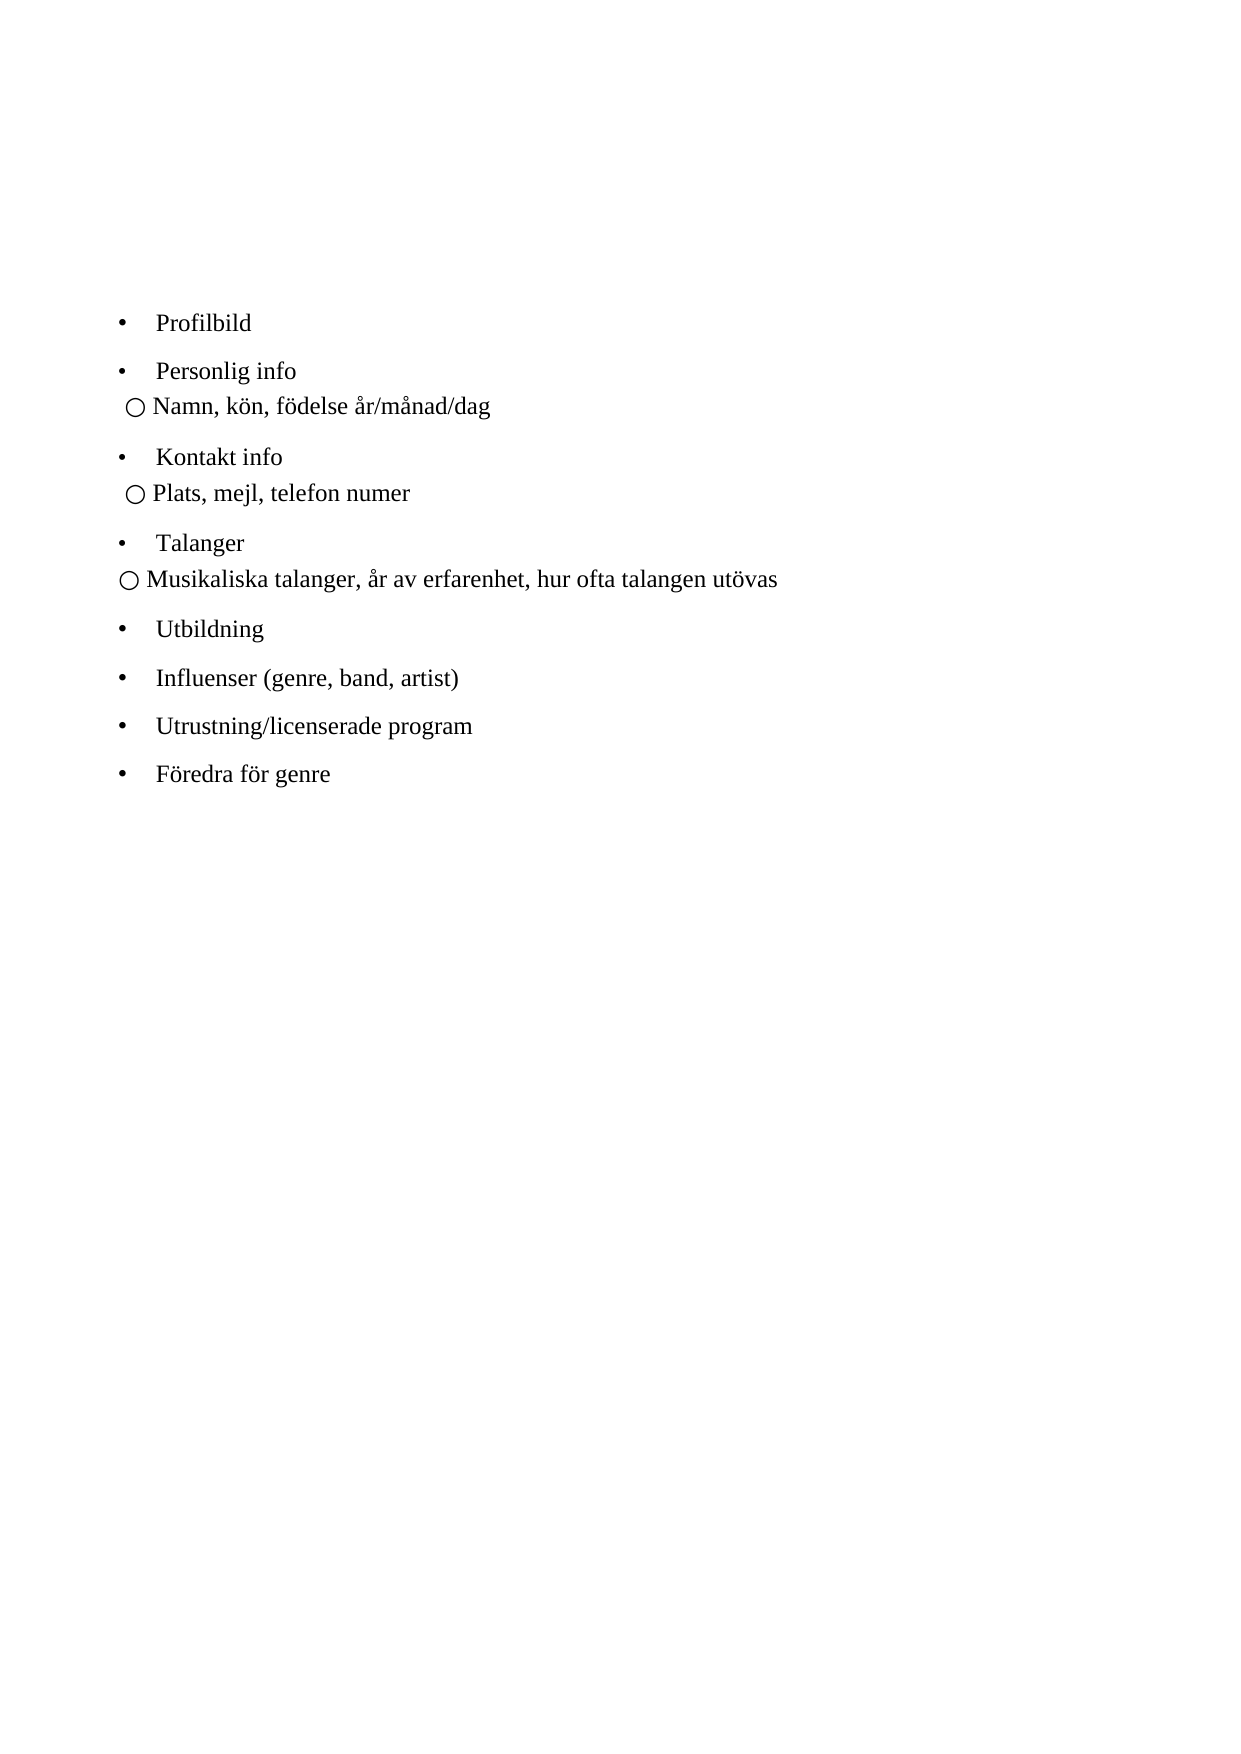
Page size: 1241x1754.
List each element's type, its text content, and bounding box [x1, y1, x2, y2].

list Profilbild [81, 308, 1122, 336]
list Influenser (genre, band, artist) [81, 663, 1122, 691]
list Kontakt info ○ Plats, mejl, telefon numer [81, 442, 1122, 508]
list Föredra för genre [81, 759, 1122, 788]
list Utbildning [81, 614, 1122, 643]
list Talanger ○ Musikaliska talanger, år av erfarenhet, hur ofta talangen utövas [81, 528, 1122, 594]
list Personlig info ○ Namn, kön, födelse år/månad/dag [81, 356, 1122, 422]
list Utrustning/licenserade program [81, 711, 1122, 739]
